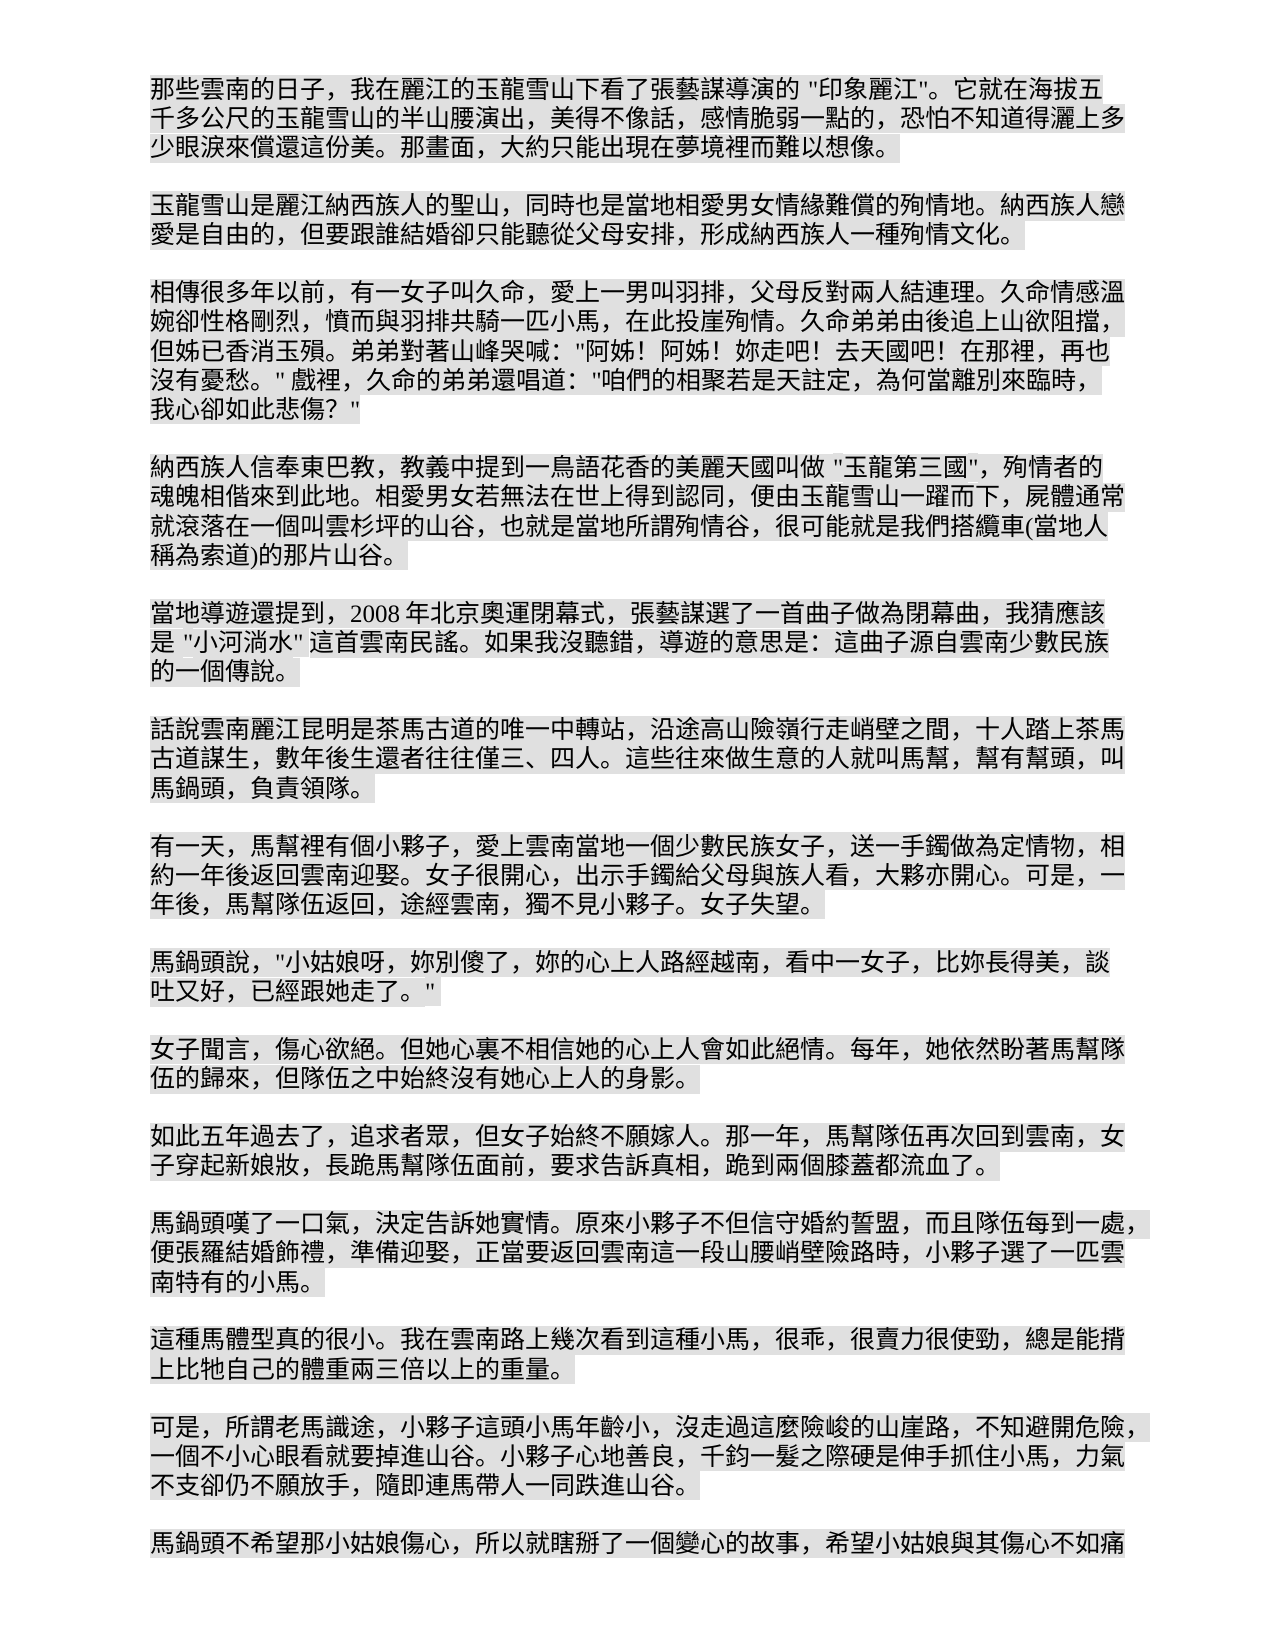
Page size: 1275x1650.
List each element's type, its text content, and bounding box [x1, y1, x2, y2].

text 有個黨外朋友叫黃坤能，一般人應該沒聽過。我不知道他幾歲，將近三十年前認識他時，估計應該三十多歲，至少外表上看起來是這樣。但他當時卻已坐了十幾年牢剛出獄，換句話說，他大概唸高中那個年紀就去坐牢了。 我認識許多政治犯、叛亂犯及良心犯，黃坤能大概是所有人裏頭最年輕的一個，比黃華犯下叛亂案判無期的年紀應該還更輕。 黃坤能大約是1970年代初期那時候被抓，判無期徒刑，關了十幾年後假釋出獄。他的案子是因為他和一些朋友四處蒐購槍枝，企圖在台灣打游擊，暗殺官員。 黃坤能跟我說，他們組織了一個武裝團體叫台灣獨立革命軍(?)，把四處找來的槍枝先埋在土裏，結果不久就遭人密報，出師未捷，全數被捕，帶頭者槍斃，黃也許因為年輕，逃過一死。 最後一次看到他應該是1988年的520事件(我老了，而且事件那麼多，我不敢百分百確定是520事件)。 520那一天，我有三個家教工作，教完書回家已近深夜，發現朋友送我的電話答錄機較往常閃個不停，每閃一次表示有一通來電錄音。打開錄音帶，發現才一天的時間帶子就全錄滿了。那帶子理論上還在，我沒有消磁而保留下來。 當下播放錄音帶來聽，第一個打電話來的就是楊秋興。他顯然是在事件現場打公用電話，背景十分嘈雜。他很慌張地大喊說："228又發生了！有一個女學生被開槍打死了(其實是謠言，王雪峰確實被打，但沒有人開槍)，你趕緊帶一些學生上來支援。" 在那個年代，我上哪帶學生去參加革命？隔天一早，我一個人從高雄北上，跟戴振耀等人去警察局交涉釋放被捕的學生和民眾，我的好朋友陳啟昱(現在的高雄市副市長)也被抓，當他從警局裏頭走出來時，我喊他名字，他一臉茫然驚恐，走上前搭他肩膀，他竟然嚇得整個人抖了一下，滿身污泥，十分狼狽。 印象中，他在裏頭應該沒有被警察修理，但不少人在事件前後被打得頭破血流。雖然我不是絕對確定黃坤能所受的傷是在520農民運動那次事件，但始終忘不了他身上的傷。 那個傷其實也沒什麼，但不知道為什麼卻留下很深的記憶。記得他翻開他的背給我看，整片都是黑色的，打得整片背全是瘀青，無一處完膚。 我把這事情告訴另一個朋友。我說，看黃坤能這個傷勢，讓我有一種覺悟：往後我一定會盡一切所能，不用暴力，也不鼓吹暴力去對付任何所謂萬惡的敵人，因為暴力實在很醜陋。 人都是血肉之軀，打成這樣能不疼嗎？就算冷血的敵人自身也會有痛感吧？難道你真忍心看著你的敵人疼痛若此？就算一個萬惡的獨裁者五花大綁來到我前面，任憑我捅他幾刀，我也決計不幹。 非暴力的高調我很早就如雷灌耳。但也許在那一刻我才稍微意識到它的真實意義，在這之前，彷彿只是一種話語、話術，經不起考驗。 2003年美國入侵伊拉克，展開大屠殺，百萬生靈死於戰火。有一個伊拉克的阿嬤，大家族，一家老少十幾口。那天早上，阿嬤出門去附近空地餵雞，幾顆美軍炮彈瞬間把她的屋子夷為平地。當阿嬤返回家中，所有親人全死了。我看到的圖片是阿嬤身體靠著斷垣殘壁掩面哭泣。 報導中還提到，這位阿嬤找來幾個塑膠袋，在廢墟中尋找孫女媳婦兒子等人的殘骸，撿到一堆內臟，也分不清是誰的，就全塞進這袋子裏。 我始終記得這個伊拉克的阿嬤，記得那隻衝向烈燄的駱馱。再怎麼重大、複雜的事端，留在記憶深處的往往只是一兩個影像，一個眼神，幾句話。 如果我是她，如果哪一天我竟然得在已成廢墟的家中尋找親人的內臟殘骸，丟進塑膠袋，那我還會有活下去的勇氣或意願嗎？我真能堅守非暴力信念嗎？恐怕很難。我對自己沒有這份自信。 但我其實也明白，這時候，能撫慰我的絕不是敵人或兇手的鮮血；能讓人獲得安慰的無非就是：風，花，雪，月。 幾個月前去雲南，走訪大理、昆明、麗江及香格里拉，勘察尋找日後長居之地。當地導遊說，大理這地方可以四個字來總結：風、花、雪、月；上觀風，下觀花，蒼山雪、洱海月。那個女導遊還說了幾個故事，很動人。 我常想，一個人哪怕是花上一輩子去追尋一片美麗的雲卻仍一無所獲，都還是值得的。維根斯坦總是叫人要忘掉這個世界，把整顆地球拋在一邊。荷索也老往外太空追尋；他說這個外太空計畫比他的生命還大上許多；如果來不到外太空，找不到那份美，他也不願茍活。 我常想在墓碑上刻下荷索那句話："即使戰爭爆發，我也毫無察覺。" 這話也許聽起來很弔詭，一個人怎麼可能老是講戰爭，但卻又說他對戰爭無絲毫察覺？ 這話能懂的自然懂，不懂的永遠也不可能懂。我們常講一些事，也許是因為除了那些事以外的世界根本無法言說。誰能講風的事，花的事？講山上的雪，海上的月？這些事說不明白的，但這四樣東西也許才是所有生命的共同歸宿。 那些雲南的日子，我在麗江的玉龍雪山下看了張藝謀導演的 "印象麗江"。它就在海拔五千多公尺的玉龍雪山的半山腰演出，美得不像話，感情脆弱一點的，恐怕不知道得灑上多少眼淚來償還這份美。那畫面，大約只能出現在夢境裡而難以想像。 玉龍雪山是麗江納西族人的聖山，同時也是當地相愛男女情緣難償的殉情地。納西族人戀愛是自由的，但要跟誰結婚卻只能聽從父母安排，形成納西族人一種殉情文化。 相傳很多年以前，有一女子叫久命，愛上一男叫羽排，父母反對兩人結連理。久命情感溫婉卻性格剛烈，憤而與羽排共騎一匹小馬，在此投崖殉情。久命弟弟由後追上山欲阻擋，但姊已香消玉殞。弟弟對著山峰哭喊："阿姊！阿姊！妳走吧！去天國吧！在那裡，再也沒有憂愁。" 戲裡，久命的弟弟還唱道："咱們的相聚若是天註定，為何當離別來臨時，我心卻如此悲傷？" 納西族人信奉東巴教，教義中提到一鳥語花香的美麗天國叫做 "玉龍第三國"，殉情者的魂魄相偕來到此地。相愛男女若無法在世上得到認同，便由玉龍雪山一躍而下，屍體通常就滾落在一個叫雲杉坪的山谷，也就是當地所謂殉情谷，很可能就是我們搭纜車(當地人稱為索道)的那片山谷。 當地導遊還提到，2008年北京奧運閉幕式，張藝謀選了一首曲子做為閉幕曲，我猜應該是 "小河淌水" 這首雲南民謠。如果我沒聽錯，導遊的意思是：這曲子源自雲南少數民族的一個傳說。 話說雲南麗江昆明是茶馬古道的唯一中轉站，沿途高山險嶺行走峭壁之間，十人踏上茶馬古道謀生，數年後生還者往往僅三、四人。這些往來做生意的人就叫馬幫，幫有幫頭，叫馬鍋頭，負責領隊。 有一天，馬幫裡有個小夥子，愛上雲南當地一個少數民族女子，送一手鐲做為定情物，相約一年後返回雲南迎娶。女子很開心，出示手鐲給父母與族人看，大夥亦開心。可是，一年後，馬幫隊伍返回，途經雲南，獨不見小夥子。女子失望。 馬鍋頭說，"小姑娘呀，妳別傻了，妳的心上人路經越南，看中一女子，比妳長得美，談吐又好，已經跟她走了。" 女子聞言，傷心欲絕。但她心裏不相信她的心上人會如此絕情。每年，她依然盼著馬幫隊伍的歸來，但隊伍之中始終沒有她心上人的身影。 如此五年過去了，追求者眾，但女子始終不願嫁人。那一年，馬幫隊伍再次回到雲南，女子穿起新娘妝，長跪馬幫隊伍面前，要求告訴真相，跪到兩個膝蓋都流血了。 馬鍋頭嘆了一口氣，決定告訴她實情。原來小夥子不但信守婚約誓盟，而且隊伍每到一處，便張羅結婚飾禮，準備迎娶，正當要返回雲南這一段山腰峭壁險路時，小夥子選了一匹雲南特有的小馬。 這種馬體型真的很小。我在雲南路上幾次看到這種小馬，很乖，很賣力很使勁，總是能揹上比牠自己的體重兩三倍以上的重量。 可是，所謂老馬識途，小夥子這頭小馬年齡小，沒走過這麼險峻的山崖路，不知避開危險，一個不小心眼看就要掉進山谷。小夥子心地善良，千鈞一髮之際硬是伸手抓住小馬，力氣不支卻仍不願放手，隨即連馬帶人一同跌進山谷。 馬鍋頭不希望那小姑娘傷心，所以就瞎掰了一個變心的故事，希望小姑娘與其傷心不如痛心，希望她痛心之餘能讓出心頭的位置給其他少年，別誤了青春。故事在悲劇中結束。 昆明這段旅程的導遊也是個年輕姑娘，同時也是少數民族，講完這故事，隨即唱起張藝謀指定為奧運閉幕曲之一的那首雲南民謠 "小河淌水"。 導遊在巴士裡的座位後方有一照後鏡，由我的座位看過去，恰好可以看到她坐下來時的私人舉動。我發現那導遊在講完這故事後藉著一些假動作偷偷在座上拭淚。擦乾了淚，才又站到大家面前繼續講解旅遊行程。 我從沒見過對解說內容動真情的導遊。她說她這故事都不知道講了多少回了，但每一次都還是很感動。 在麗江虎跳崖，我有看到一長段環繞群山山腰峭壁行走的茶馬古道。現在估計已經沒有人敢在那上面行走了，形同荒廢，但古人的恩怨情愛卻仍長久流傳，感動千百年後的男男女女。 Kusturica說得對，藝術無它，“愛始終是藝術一帖古老的秘方”。我相信每個人都需要它，因它而生，也將因它而死。 以上這些雲南遊記全是在飛機上寫的，全是這趟旅遊之道聽途說，是真或假我不知道。有些地方我沒仔細聽導遊講解，是事後問學姐才知道故事的一些細節。導遊講故事還兼唱歌時我很睏或忙著看窗外風景，沒在聽，是她講完後我發現她怎麼偷偷在哭啊，才產生好奇她究竟是講了什麼故事。 底下就是張藝謀的 "印象麗江" 主題曲，曲名叫 "回家"。很感動，最後一首就是小河淌水。 感情脆弱一點的，我是建議乾脆不要聽不要看，怕你聽一回便要心碎一回，不如去看電視好了，看看今天哪裏又有什麼爆紅爆夯或出國比賽得獎的事了，或是看看哪兒又有帥哥正妹，也許讓感情麻木點也是一種幸福也說不定。真的想不開的人，真的沒有氧氣會死的人，才來這風花雪月的世界裏尋找一點安慰。 https://www.youtube.com/watch?v=1PNAUi-a3i0&noredirect=1 https://www.youtube.com/watch?v=vijcI_Rlixs https://www.youtube.com/watch?v=HOe_mD0eiJI https://www.youtube.com/watch?v=lmIM7f1rGpQ 陳真 [150, 75, 1125, 1558]
